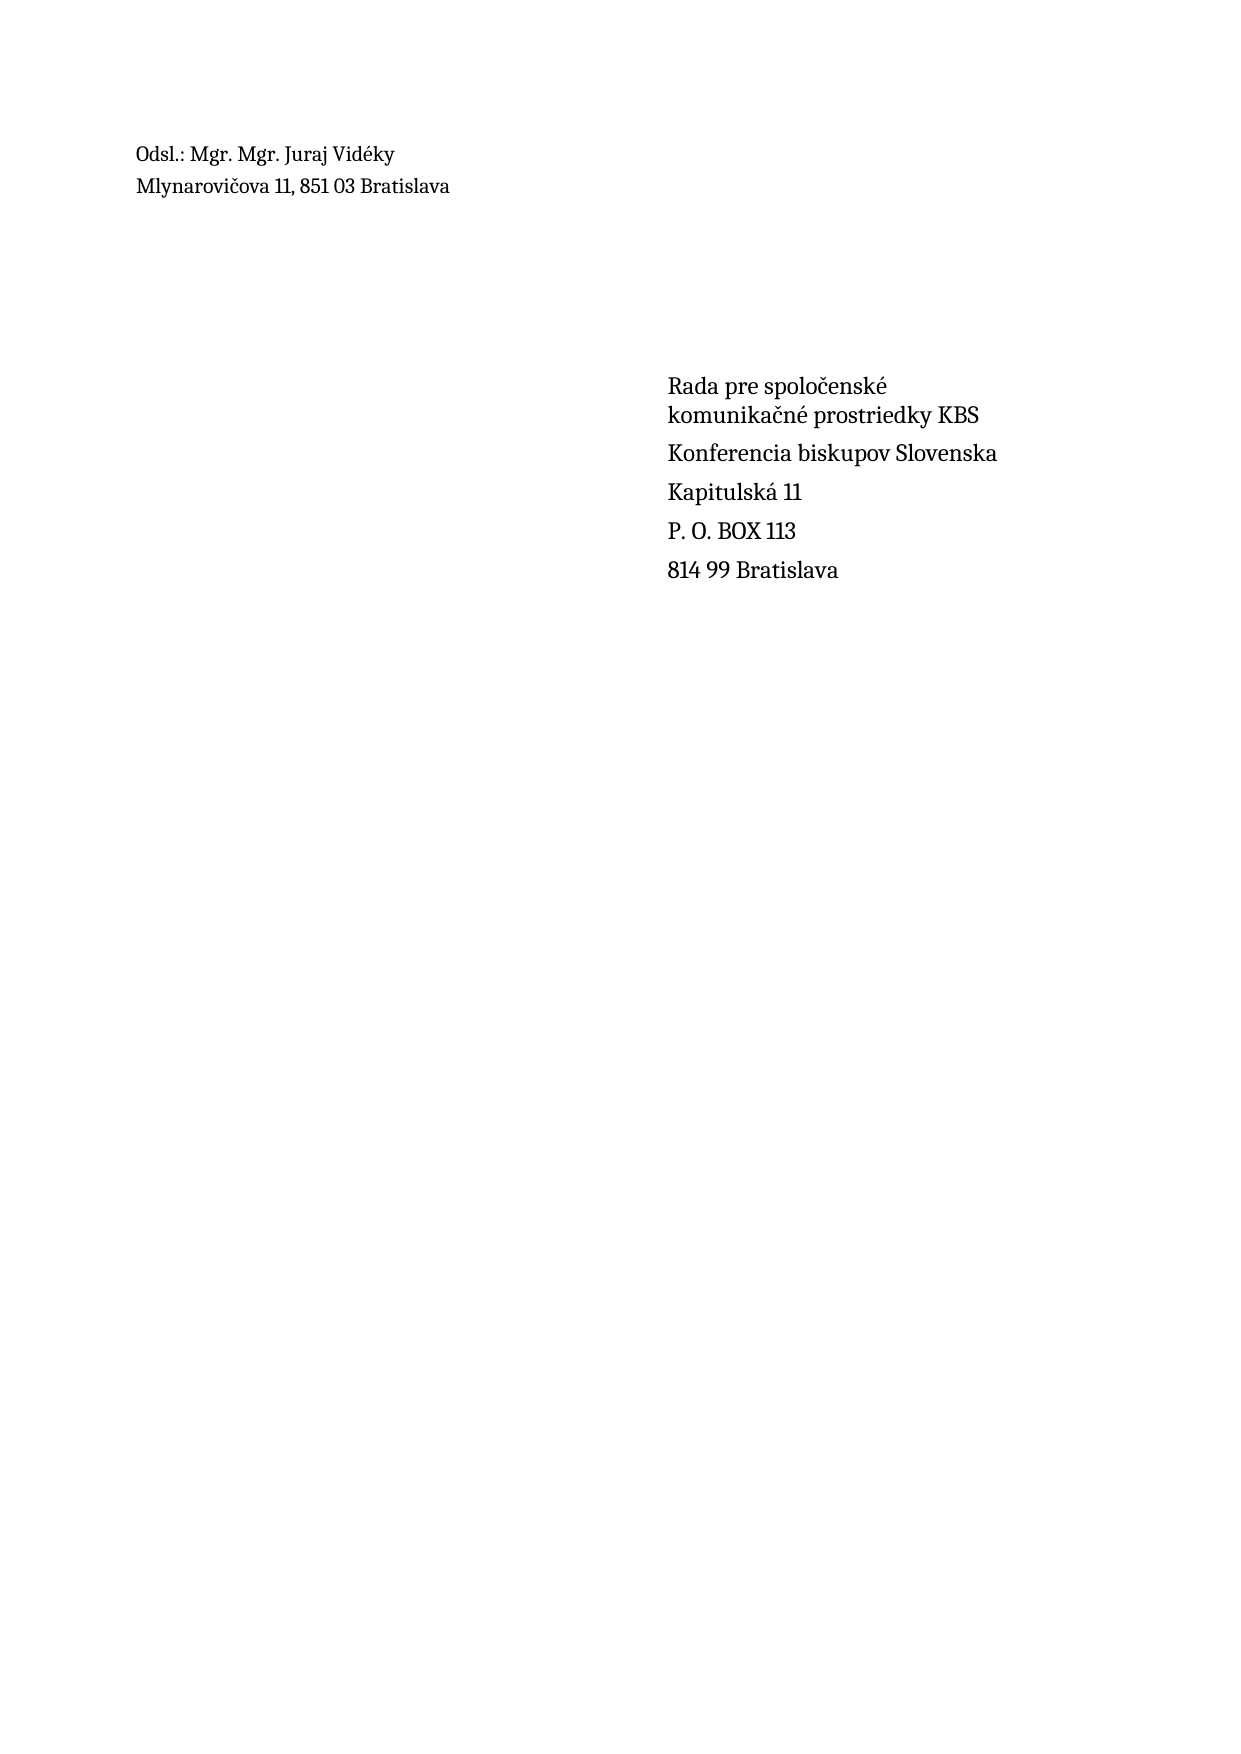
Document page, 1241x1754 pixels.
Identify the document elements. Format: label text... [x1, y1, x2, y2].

text 814 99 Bratislava [667, 556, 1104, 584]
text Konferencia biskupov Slovenska [667, 439, 1104, 468]
text Odsl.: Mgr. Mgr. Juraj Vidéky [136, 142, 1104, 167]
text Mlynarovičova 11, 851 03 Bratislava [136, 173, 1104, 199]
text Kapitulská 11 [667, 478, 1104, 507]
text P. O. BOX 113 [667, 517, 1104, 546]
text Rada pre spoločenské komunikačné prostriedky KBS [667, 372, 1104, 429]
